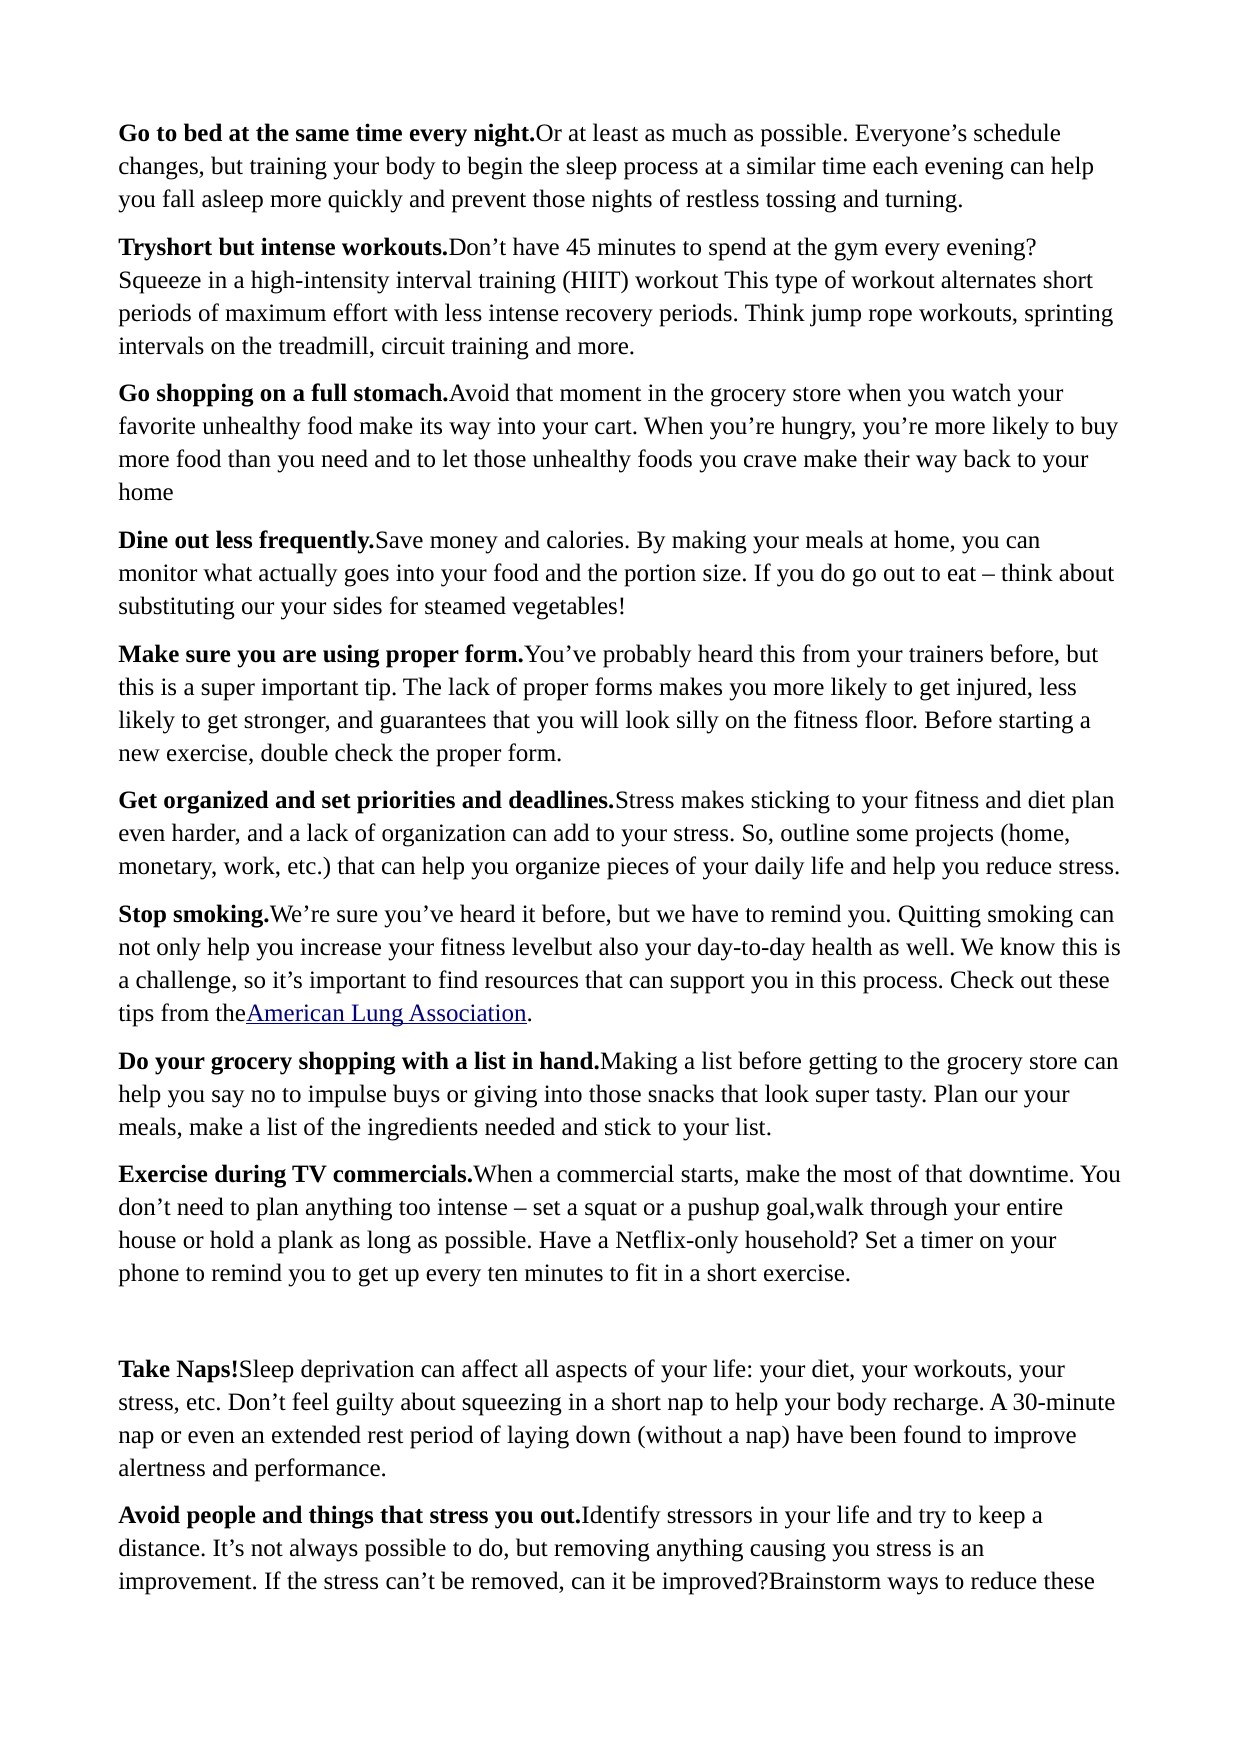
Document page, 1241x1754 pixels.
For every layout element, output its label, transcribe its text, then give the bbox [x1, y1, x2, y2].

text Go to bed at the same time every night.Or at least as much as possible. Everyone’s schedule changes, but training your body to begin the sleep process at a similar time each evening can help you fall asleep more quickly and prevent those nights of restless tossing and turning. [118, 118, 1122, 213]
text Take Naps!Sleep deprivation can affect all aspects of your life: your diet, your workouts, your stress, etc. Don’t feel guilty about squeezing in a short nap to help your body recharge. A 30-minute nap or even an extended rest period of laying down (without a nap) have been found to improve alertness and performance. [118, 1354, 1122, 1481]
text Get organized and set priorities and deadlines.Stress makes sticking to your fitness and diet plan even harder, and a lack of organization can add to your stress. So, outline some projects (home, monetary, work, etc.) that can help you organize pieces of your daily life and help you reduce stress. [118, 785, 1122, 880]
text Go shopping on a full stomach.Avoid that moment in the grocery store when you watch your favorite unhealthy food make its way into your cart. When you’re hungry, you’re more likely to buy more food than you need and to let those unhealthy foods you crave make their way back to your home [118, 378, 1122, 506]
text Avoid people and things that stress you out.Identify stressors in your life and try to keep a distance. It’s not always possible to do, but removing anything causing you stress is an improvement. If the stress can’t be removed, can it be improved?Brainstorm ways to reduce these [118, 1500, 1122, 1595]
text Stop smoking.We’re sure you’ve heard it before, but we have to remind you. Quitting smoking can not only help you increase your fitness levelbut also your day-to-day health as well. We know this is a challenge, so it’s important to find resources that can support you in this process. Check out these tips from theAmerican Lung Association. [118, 899, 1122, 1027]
text Dine out less frequently.Save money and calories. By making your meals at home, you can monitor what actually goes into your food and the portion size. If you do go out to eat – think about substituting our your sides for steamed vegetables! [118, 525, 1122, 620]
text Tryshort but intense workouts.Don’t have 45 minutes to spend at the gym every evening? Squeeze in a high-intensity interval training (HIIT) workout This type of workout alternates short periods of maximum effort with less intense recovery periods. Think jump rope workouts, sprinting intervals on the treadmill, circuit training and more. [118, 232, 1122, 359]
text Do your grocery shopping with a list in hand.Making a list before getting to the grocery store can help you say no to impulse buys or giving into those snacks that look super tasty. Plan our your meals, make a list of the ingredients needed and stick to your list. [118, 1046, 1122, 1141]
text Make sure you are using proper form.You’ve probably heard this from your trainers before, but this is a super important tip. The lack of proper forms makes you more likely to get injured, less likely to get stronger, and guarantees that you will look silly on the fitness floor. Before starting a new exercise, double check the proper form. [118, 639, 1122, 767]
text Exercise during TV commercials.When a commercial starts, make the most of that downtime. You don’t need to plan anything too intense – set a squat or a pushup goal,walk through your entire house or hold a plank as long as possible. Have a Netflix-only household? Set a timer on your phone to remind you to get up every ten minutes to fit in a short exercise. [118, 1159, 1122, 1287]
